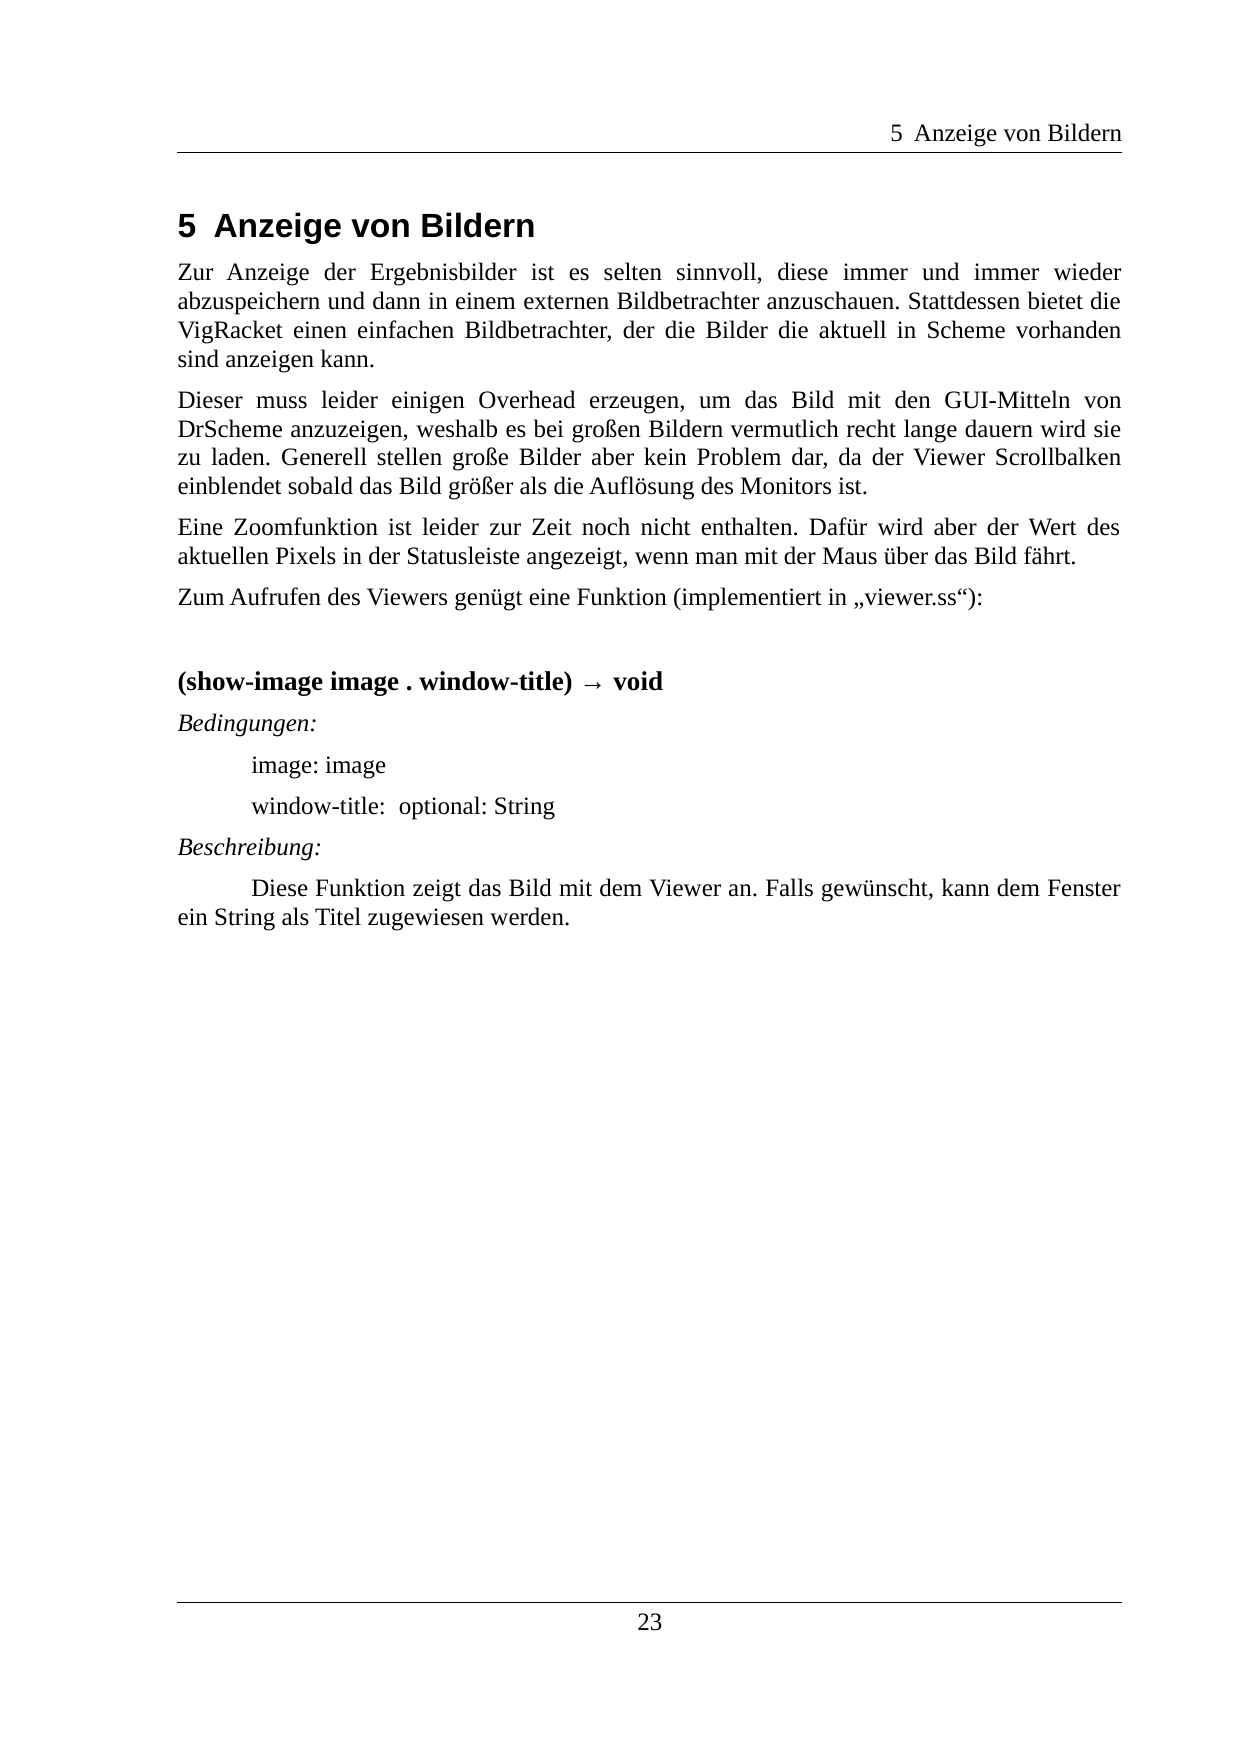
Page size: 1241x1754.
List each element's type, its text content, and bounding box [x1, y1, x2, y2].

text Dieser muss leider einigen Overhead erzeugen, um das Bild mit den GUI-Mitteln von DrScheme anzuzeigen, weshalb es bei großen Bildern vermutlich recht lange dauern wird sie zu laden. Generell stellen große Bilder aber kein Problem dar, da der Viewer Scrollbalken einblendet sobald das Bild größer als die Auflösung des Monitors ist. [177, 385, 1122, 500]
text Zur Anzeige der Ergebnisbilder ist es selten sinnvoll, diese immer und immer wieder abzuspeichern und dann in einem externen Bildbetrachter anzuschauen. Stattdessen bietet die VigRacket einen einfachen Bildbetrachter, der die Bilder die aktuell in Scheme vorhanden sind anzeigen kann. [177, 257, 1122, 372]
text window-title: optional: String [177, 791, 1122, 820]
text Beschreibung: [177, 832, 1122, 861]
text Diese Funktion zeigt das Bild mit dem Viewer an. Falls gewünscht, kann dem Fenster ein String als Titel zugewiesen werden. [177, 873, 1122, 931]
text Bedingungen: [177, 708, 1122, 737]
text image: image [177, 750, 1122, 778]
text Zum Aufrufen des Viewers genügt eine Funktion (implementiert in „viewer.ss“): [177, 582, 1122, 611]
subtitle 5 Anzeige von Bildern [177, 206, 1122, 245]
text Eine Zoomfunktion ist leider zur Zeit noch nicht enthalten. Dafür wird aber der Wert des aktuellen Pixels in der Statusleiste angezeigt, wenn man mit der Maus über das Bild fährt. [177, 512, 1122, 570]
text (show-image image . window-title) → void [177, 665, 1122, 696]
